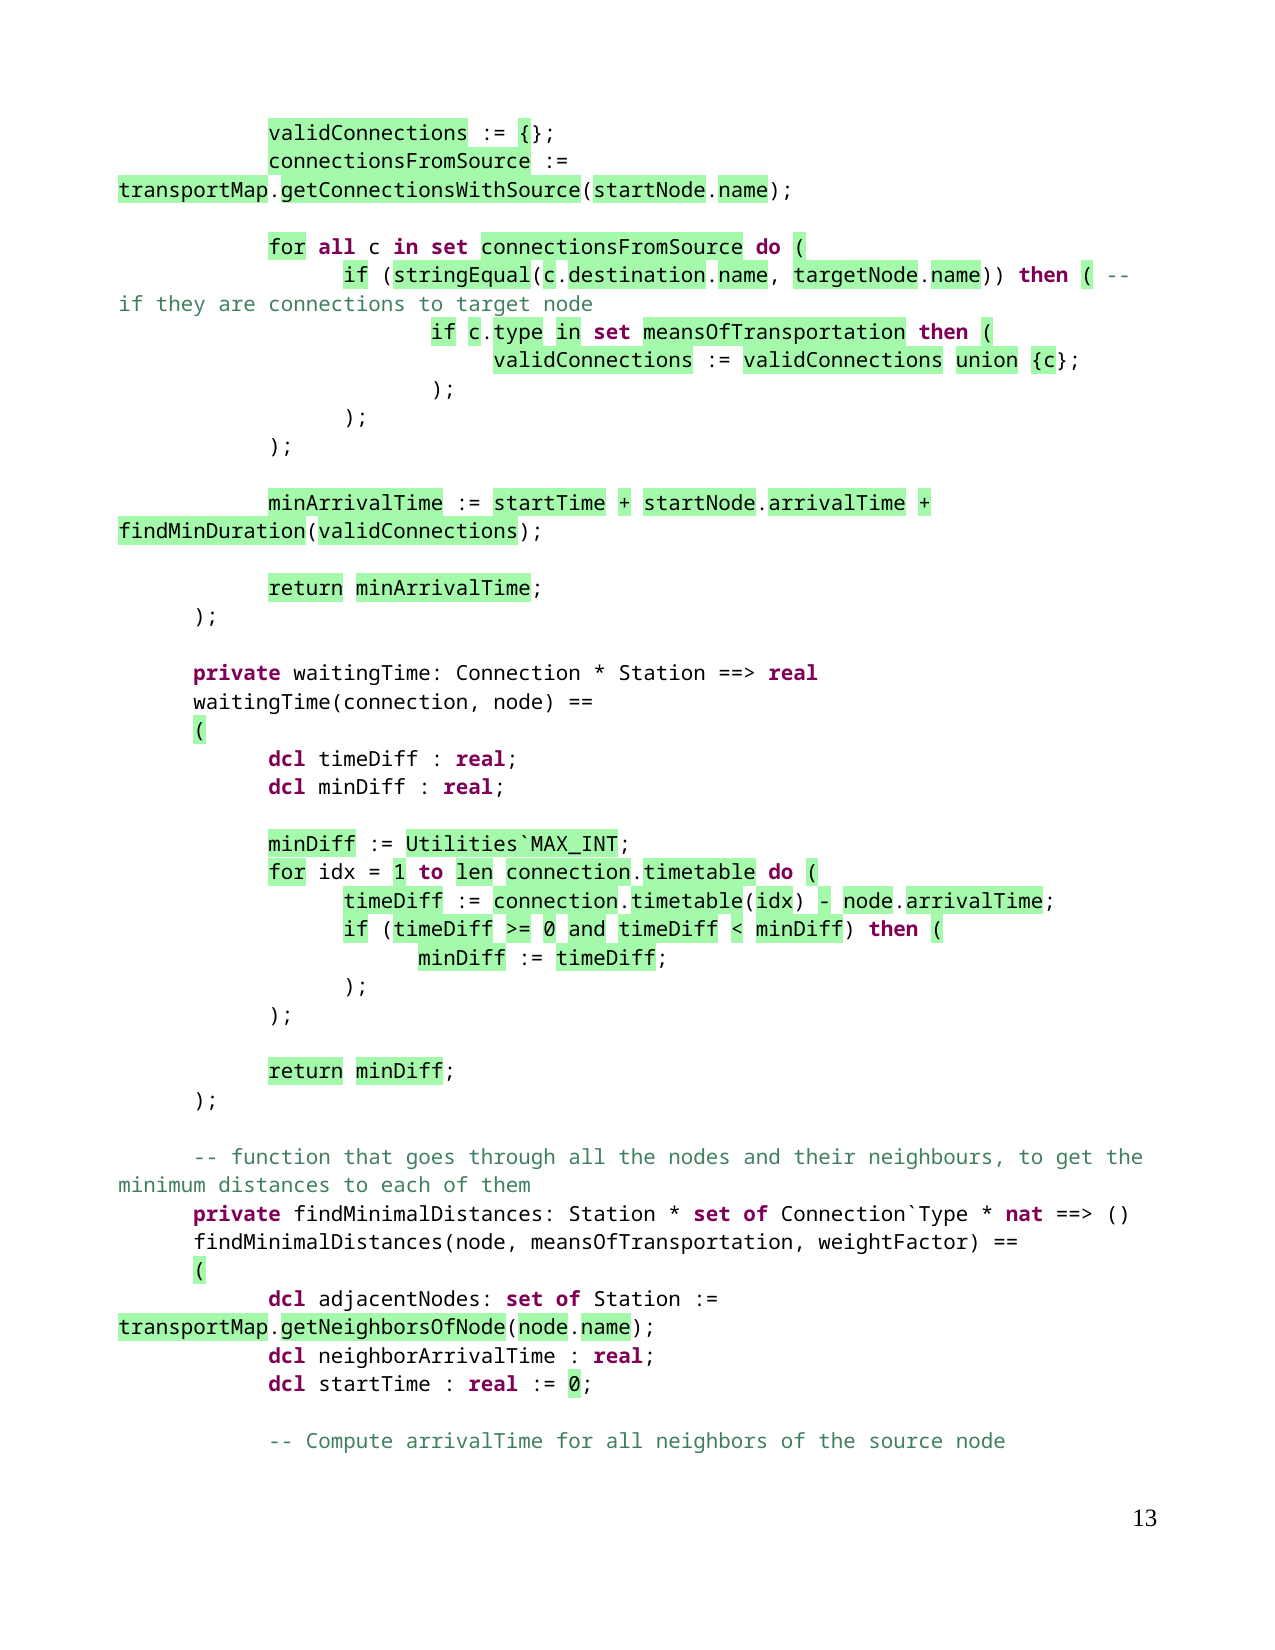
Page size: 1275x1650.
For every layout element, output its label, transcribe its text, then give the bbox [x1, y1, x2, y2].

text for all c in set connectionsFromSource do ( [118, 232, 1157, 260]
text -- function that goes through all the nodes and their neighbours, to get the minimum distances to each of them [118, 1142, 1157, 1199]
text ); [118, 602, 1157, 630]
text ( [118, 1256, 1157, 1284]
text return minDiff; [118, 1057, 1157, 1085]
text waitingTime(connection, node) == [118, 687, 1157, 715]
text if c.type in set meansOfTransportation then ( [118, 317, 1157, 346]
text ); [118, 374, 1157, 402]
text timeDiff := connection.timetable(idx) - node.arrivalTime; [118, 886, 1157, 914]
text for idx = 1 to len connection.timetable do ( [118, 857, 1157, 886]
text ); [118, 402, 1157, 431]
text if (timeDiff >= 0 and timeDiff < minDiff) then ( [118, 914, 1157, 943]
text connectionsFromSource := transportMap.getConnectionsWithSource(startNode.name); [118, 147, 1157, 203]
text ); [118, 431, 1157, 459]
text minDiff := Utilities`MAX_INT; [118, 829, 1157, 857]
text findMinimalDistances(node, meansOfTransportation, weightFactor) == [118, 1227, 1157, 1256]
text dcl startTime : real := 0; [118, 1369, 1157, 1398]
text dcl minDiff : real; [118, 772, 1157, 801]
text dcl adjacentNodes: set of Station := transportMap.getNeighborsOfNode(node.name); [118, 1284, 1157, 1341]
text validConnections := {}; [118, 118, 1157, 147]
text if (stringEqual(c.destination.name, targetNode.name)) then ( -- if they are connections to target node [118, 260, 1157, 317]
text ); [118, 1085, 1157, 1113]
text validConnections := validConnections union {c}; [118, 346, 1157, 374]
text ); [118, 1000, 1157, 1028]
text minDiff := timeDiff; [118, 943, 1157, 971]
text ); [118, 971, 1157, 1000]
text -- Compute arrivalTime for all neighbors of the source node [118, 1426, 1157, 1455]
text dcl timeDiff : real; [118, 744, 1157, 772]
text minArrivalTime := startTime + startNode.arrivalTime + findMinDuration(validConnections); [118, 488, 1157, 545]
text private findMinimalDistances: Station * set of Connection`Type * nat ==> () [118, 1199, 1157, 1227]
text dcl neighborArrivalTime : real; [118, 1341, 1157, 1369]
text ( [118, 715, 1157, 744]
text private waitingTime: Connection * Station ==> real [118, 658, 1157, 687]
text return minArrivalTime; [118, 573, 1157, 602]
